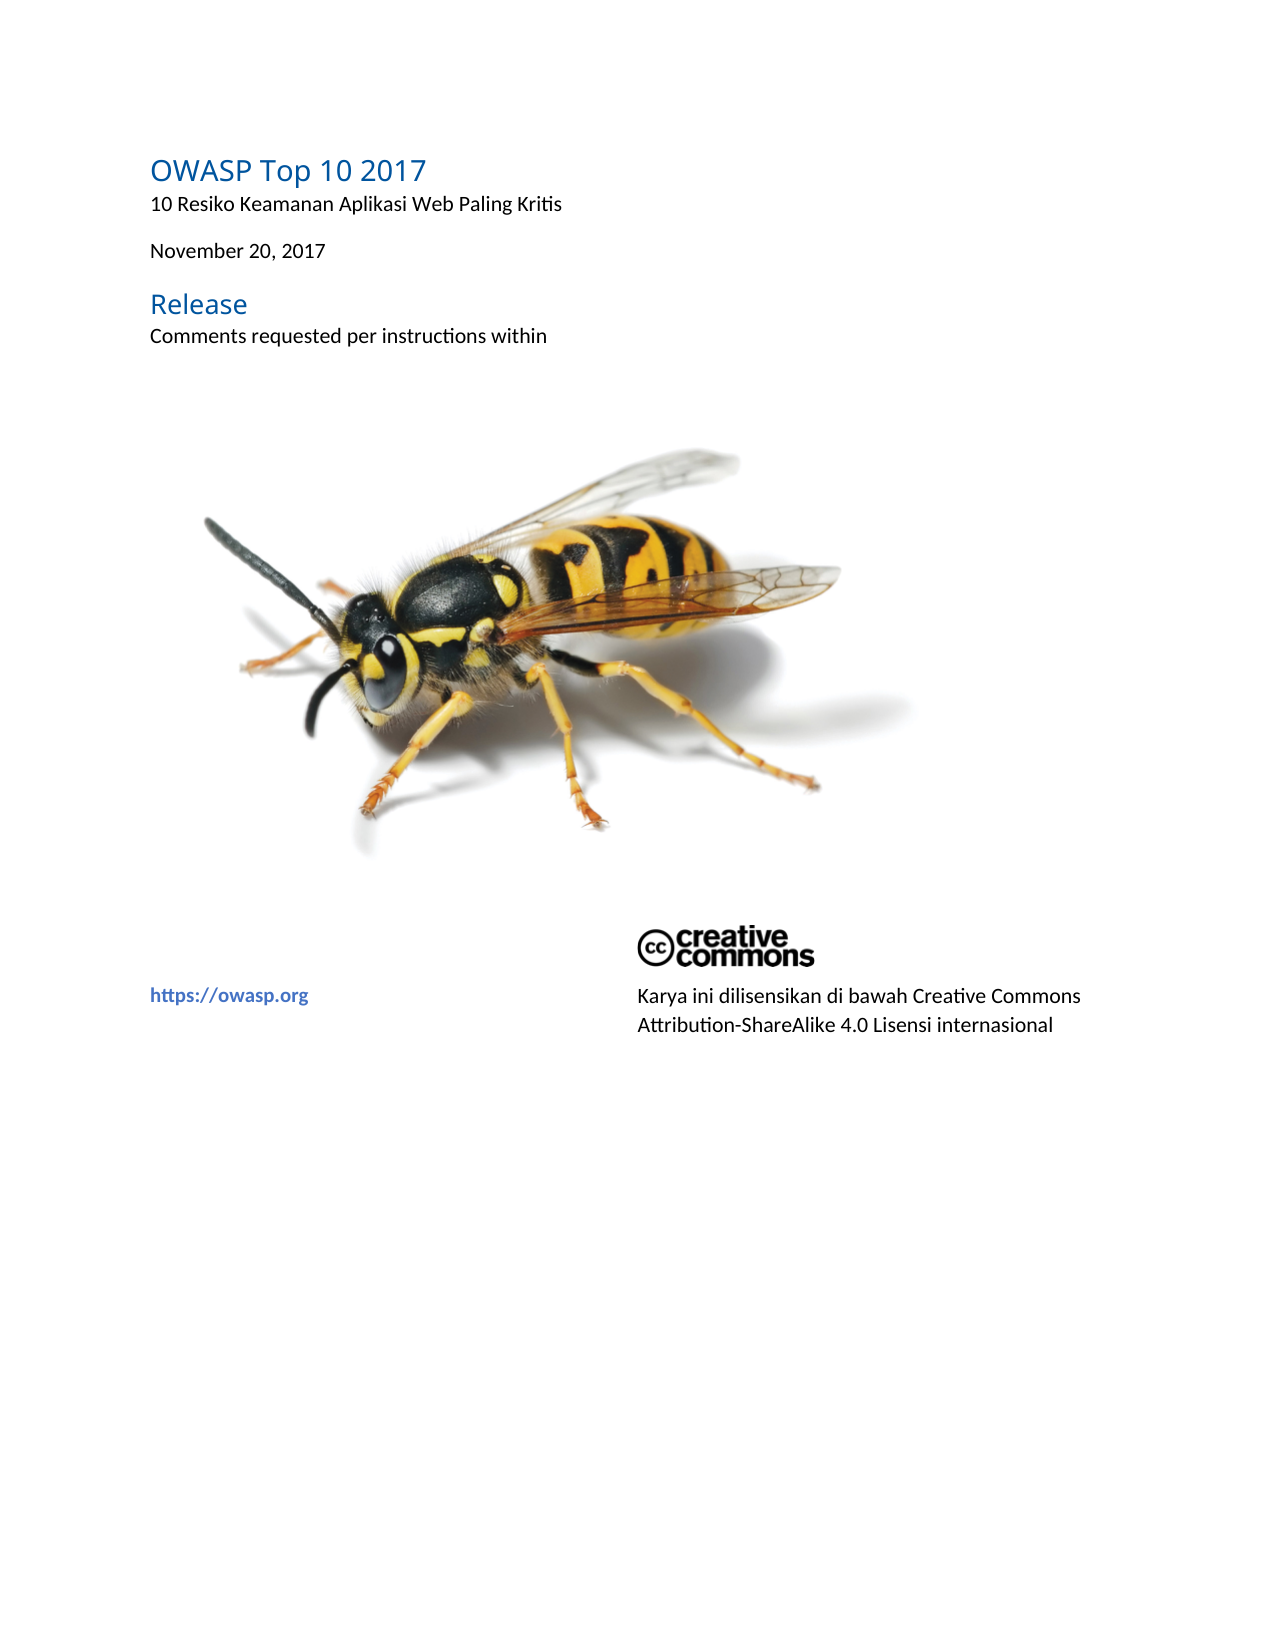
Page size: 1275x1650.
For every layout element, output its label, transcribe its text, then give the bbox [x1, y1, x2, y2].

text November 20, 2017 [150, 238, 1125, 264]
table_cell Karya ini dilisensikan di bawah Creative Commons Attribution-ShareAlike 4.0 Lisensi internasional [638, 982, 1125, 1053]
subtitle OWASP Top 10 2017 [150, 150, 1125, 190]
picture [637, 925, 815, 967]
table_header [150, 925, 637, 982]
table_cell https://owasp.org [150, 982, 637, 1053]
text Comments requested per instructions within [150, 323, 1125, 349]
text 10 Resiko Keamanan Aplikasi Web Paling Kritis [150, 190, 1125, 216]
table_header [638, 925, 1125, 982]
picture [150, 370, 951, 904]
subtitle Release [150, 286, 1125, 323]
